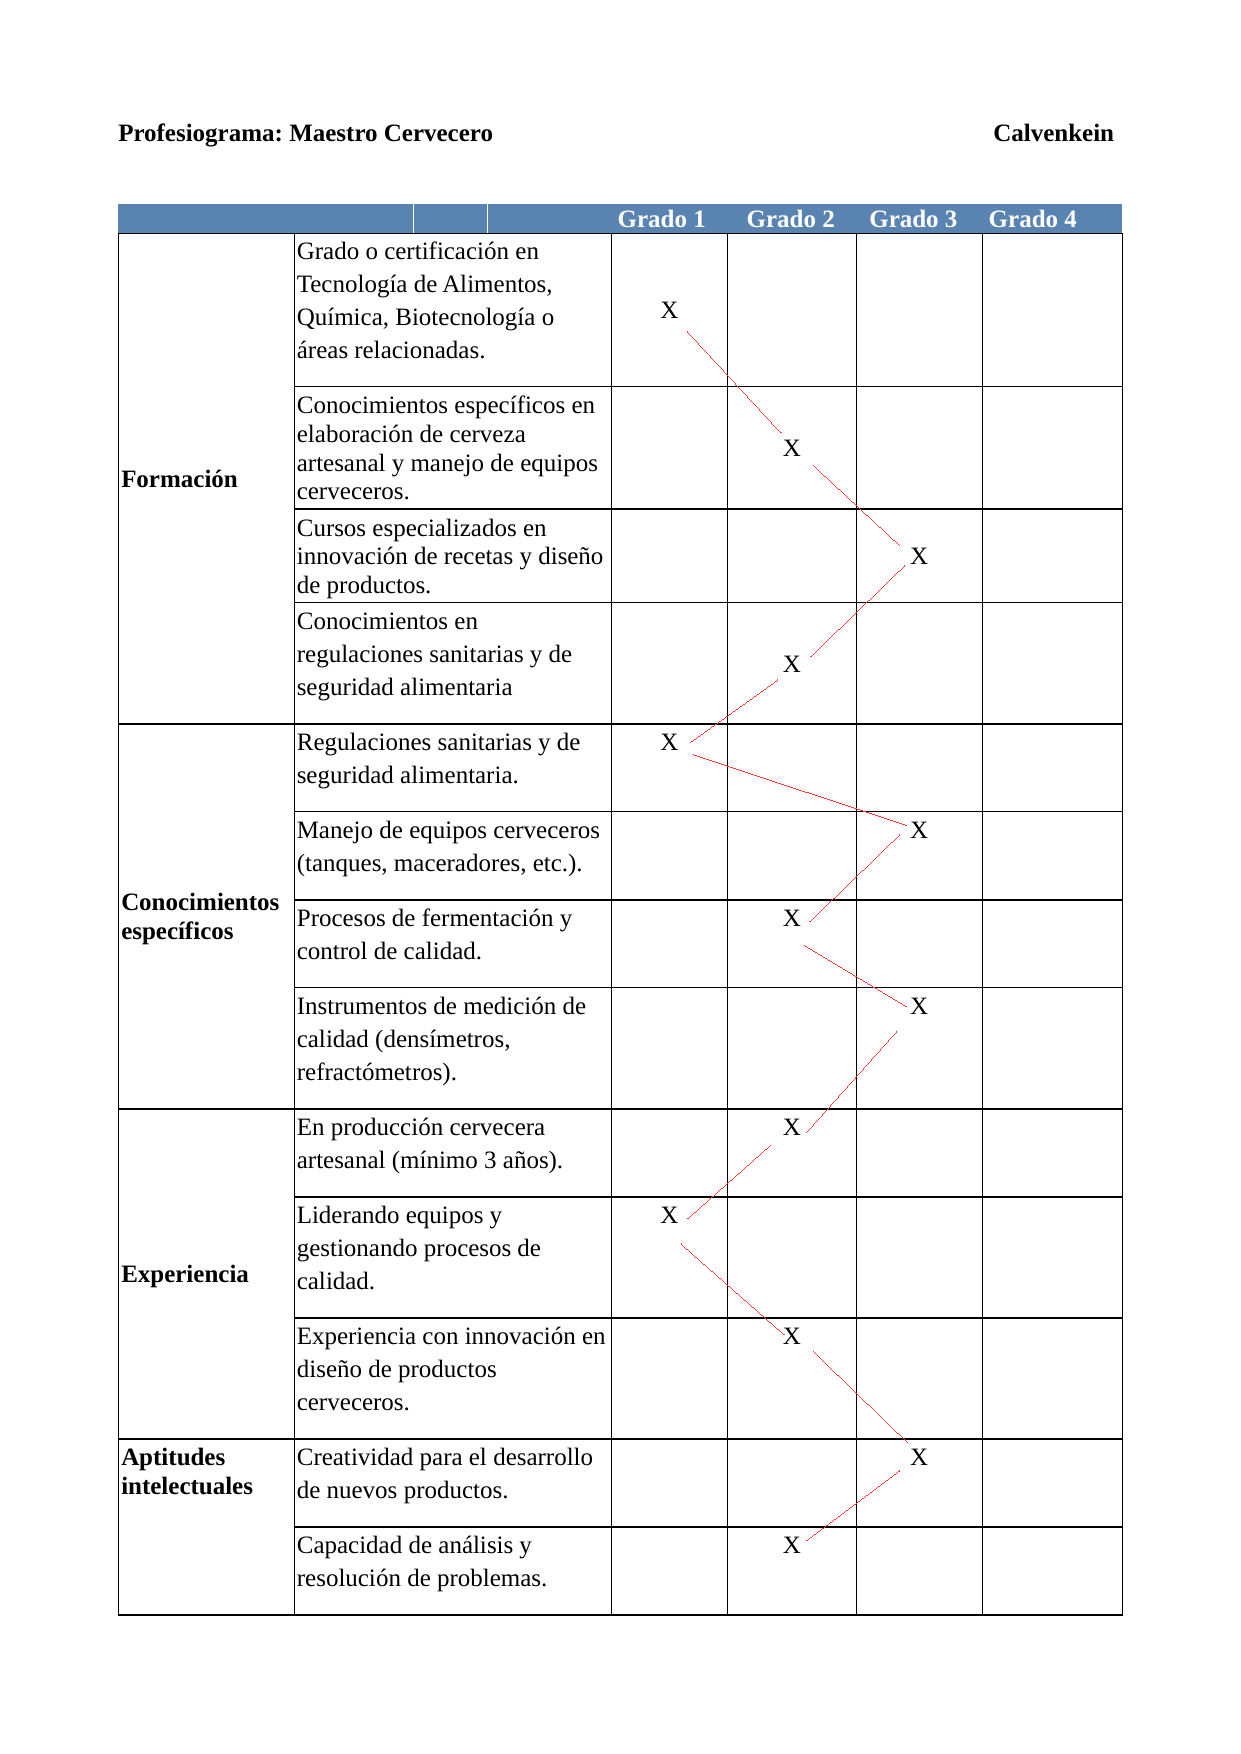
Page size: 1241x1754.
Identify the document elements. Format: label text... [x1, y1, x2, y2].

table_header Formación [119, 234, 294, 723]
table_cell [612, 387, 727, 508]
table_cell Capacidad de análisis y resolución de problemas. [295, 1528, 611, 1614]
table_cell [612, 603, 727, 723]
table_cell [612, 812, 727, 899]
text Grado 1 Grado 2 Grado 3 Grado 4 [118, 204, 1122, 233]
table_cell [983, 1319, 1122, 1438]
table_cell X [857, 1440, 982, 1526]
table_cell [983, 812, 1122, 899]
table_header X [612, 234, 727, 386]
table_cell X [728, 901, 856, 987]
table_cell [983, 1528, 1122, 1614]
table_cell Procesos de fermentación y control de calidad. [295, 901, 611, 987]
table_cell [728, 510, 856, 602]
table_cell [728, 725, 856, 811]
table_cell Aptitudes intelectuales [119, 1440, 294, 1614]
text Profesiograma: Maestro Cervecero Calvenkein [118, 118, 1122, 147]
table_cell [983, 901, 1122, 987]
table_cell Experiencia [119, 1110, 294, 1438]
table_cell [857, 603, 982, 723]
table_cell X [857, 988, 982, 1108]
table_cell En producción cervecera artesanal (mínimo 3 años). [295, 1110, 611, 1196]
table_cell [612, 1319, 727, 1438]
table_cell [612, 1440, 727, 1526]
table_cell [612, 510, 727, 602]
table_cell Conocimientos en regulaciones sanitarias y de seguridad alimentaria [295, 603, 611, 723]
table_cell [983, 1440, 1122, 1526]
table_cell X [612, 1198, 727, 1317]
table_cell X [612, 725, 727, 811]
table_cell Conocimientos específicos en elaboración de cerveza artesanal y manejo de equipos cerveceros. [295, 387, 611, 508]
table_cell X [728, 387, 856, 508]
table_cell [728, 1198, 856, 1317]
table_cell [612, 988, 727, 1108]
table_cell [983, 387, 1122, 508]
table_cell [728, 812, 856, 899]
table_cell [857, 725, 982, 811]
table_header Grado o certificación en Tecnología de Alimentos, Química, Biotecnología o áreas relacionadas. [295, 234, 611, 386]
table_cell Regulaciones sanitarias y de seguridad alimentaria. [295, 725, 611, 811]
table_cell Cursos especializados en innovación de recetas y diseño de productos. [295, 510, 611, 602]
table_cell X [728, 603, 856, 723]
table_cell [857, 1528, 982, 1614]
table_cell Liderando equipos y gestionando procesos de calidad. [295, 1198, 611, 1317]
table_cell X [728, 1110, 856, 1196]
table_cell Manejo de equipos cerveceros (tanques, maceradores, etc.). [295, 812, 611, 899]
table_header [857, 234, 982, 386]
table_cell [857, 1110, 982, 1196]
table_cell [983, 1110, 1122, 1196]
table_cell Conocimientos específicos [119, 725, 294, 1108]
table_cell X [857, 510, 982, 602]
table_header [983, 234, 1122, 386]
table_cell [857, 1319, 982, 1438]
table_cell X [728, 1528, 856, 1614]
table_cell X [728, 1319, 856, 1438]
table_header [728, 234, 856, 386]
table_cell [612, 1110, 727, 1196]
table_cell [728, 1440, 856, 1526]
table_cell [857, 901, 982, 987]
table_cell [983, 603, 1122, 723]
table_cell X [857, 812, 982, 899]
table_cell Experiencia con innovación en diseño de productos cerveceros. [295, 1319, 611, 1438]
table_cell [857, 387, 982, 508]
table_cell [983, 725, 1122, 811]
table_cell [612, 1528, 727, 1614]
table_cell [983, 510, 1122, 602]
table_cell [728, 988, 856, 1108]
table_cell [983, 988, 1122, 1108]
table_cell Instrumentos de medición de calidad (densímetros, refractómetros). [295, 988, 611, 1108]
table_cell [857, 1198, 982, 1317]
table_cell Creatividad para el desarrollo de nuevos productos. [295, 1440, 611, 1526]
table_cell [612, 901, 727, 987]
table_cell [983, 1198, 1122, 1317]
